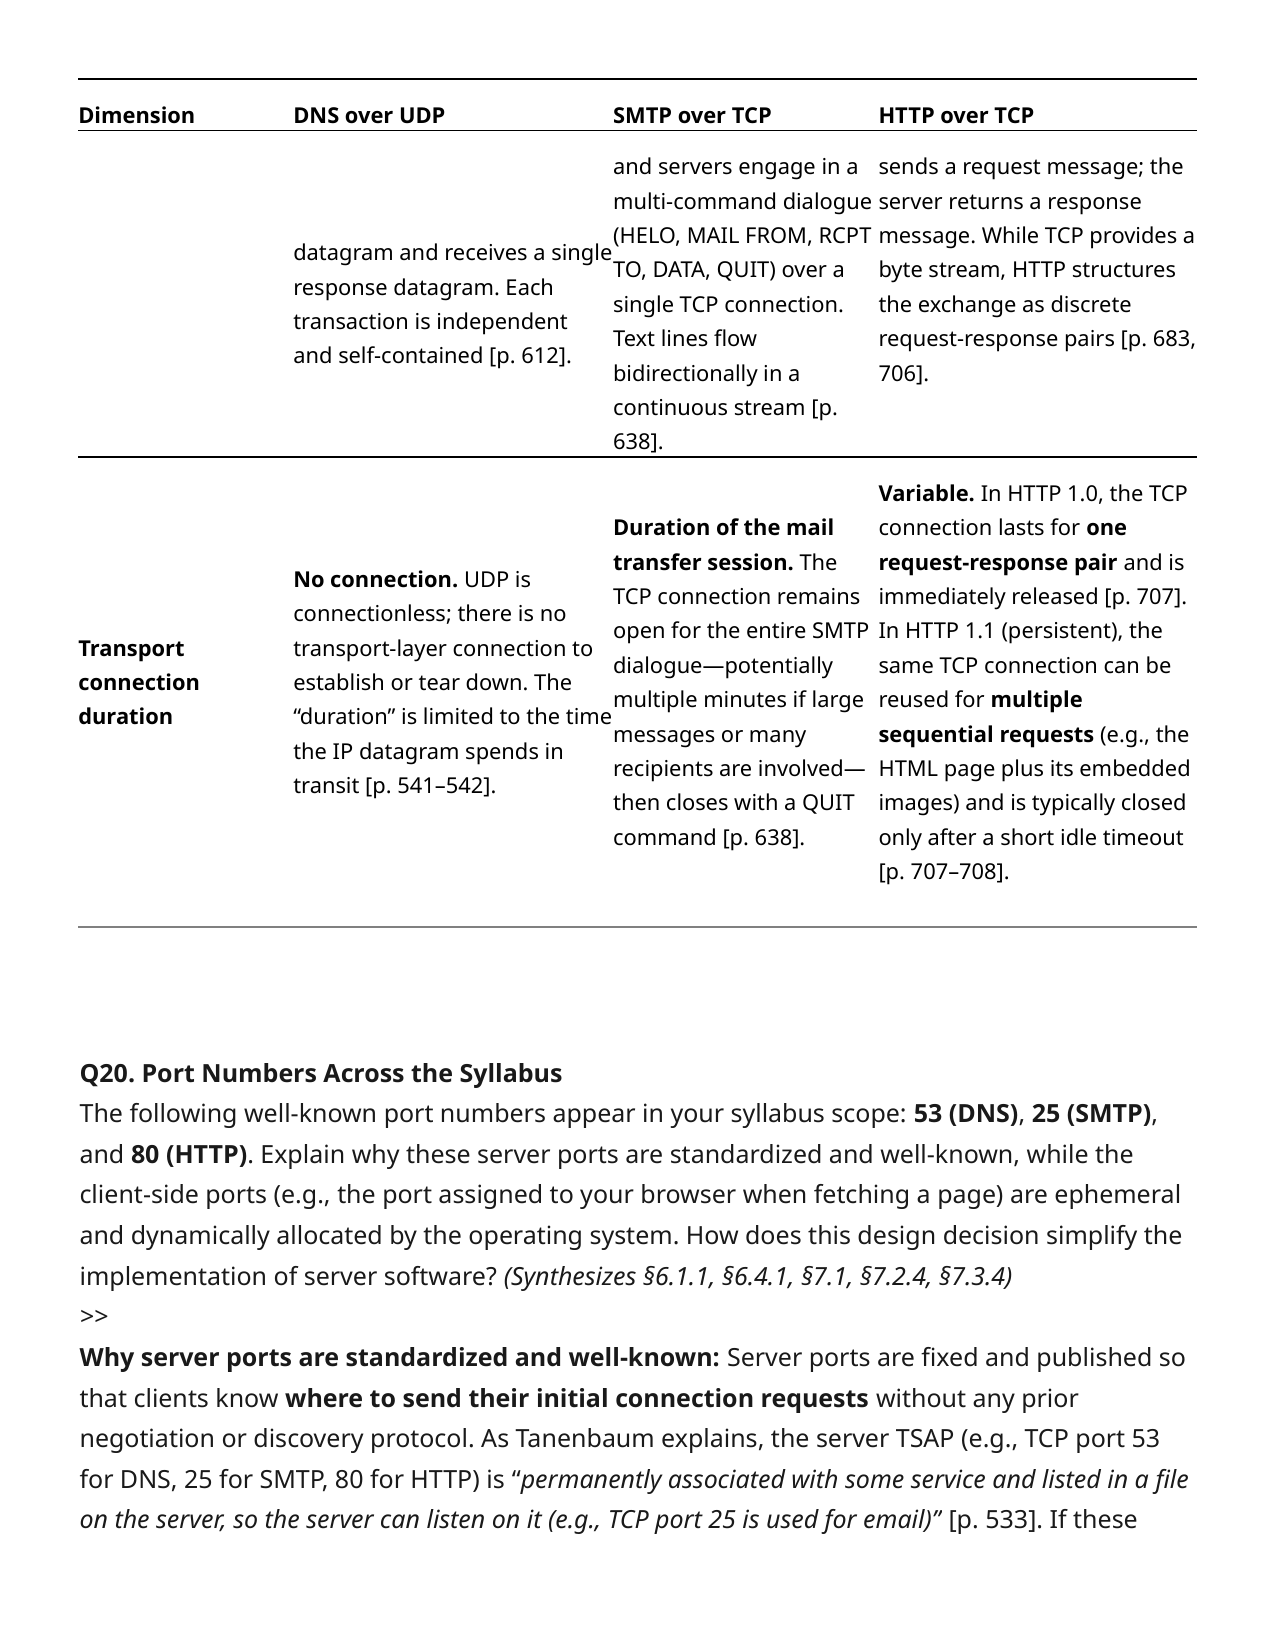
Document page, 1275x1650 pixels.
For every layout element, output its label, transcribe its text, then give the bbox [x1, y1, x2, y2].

text Why server ports are standardized and well-known: Server ports are fixed and published so that clients know where to send their initial connection requests without any prior negotiation or discovery protocol. As Tanenbaum explains, the server TSAP (e.g., TCP port 53 for DNS, 25 for SMTP, 80 for HTTP) is “permanently associated with some service and listed in a file on the server, so the server can listen on it (e.g., TCP port 25 is used for email)” [p. 533]. If these [78, 1333, 1197, 1536]
table_header SMTP over TCP [613, 80, 878, 129]
text >> [78, 1292, 1197, 1333]
table_cell Variable. In HTTP 1.0, the TCP connection lasts for one request-response pair and is immediately released [p. 707]. In HTTP 1.1 (persistent), the same TCP connection can be reused for multiple sequential requests (e.g., the HTML page plus its embedded images) and is typically closed only after a short idle timeout [p. 707–708]. [878, 458, 1197, 886]
text Q20. Port Numbers Across the Syllabus The following well-known port numbers appear in your syllabus scope: 53 (DNS), 25 (SMTP), and 80 (HTTP). Explain why these server ports are standardized and well-known, while the client-side ports (e.g., the port assigned to your browser when fetching a page) are ephemeral and dynamically allocated by the operating system. How does this design decision simplify the implementation of server software? (Synthesizes §6.1.1, §6.4.1, §7.1, §7.2.4, §7.3.4) [78, 1049, 1197, 1292]
table_cell [78, 131, 293, 456]
table_cell sends a request message; the server returns a response message. While TCP provides a byte stream, HTTP structures the exchange as discrete request-response pairs [p. 683, 706]. [878, 131, 1197, 456]
table_header HTTP over TCP [878, 80, 1197, 129]
table_cell and servers engage in a multi-command dialogue (HELO, MAIL FROM, RCPT TO, DATA, QUIT) over a single TCP connection. Text lines flow bidirectionally in a continuous stream [p. 638]. [613, 131, 878, 456]
table_header Dimension [78, 80, 293, 129]
table_cell datagram and receives a single response datagram. Each transaction is independent and self-contained [p. 612]. [293, 131, 613, 456]
table_cell Duration of the mail transfer session. The TCP connection remains open for the entire SMTP dialogue—potentially multiple minutes if large messages or many recipients are involved—then closes with a QUIT command [p. 638]. [613, 458, 878, 886]
table_cell Transport connection duration [78, 458, 293, 886]
table_cell No connection. UDP is connectionless; there is no transport-layer connection to establish or tear down. The “duration” is limited to the time the IP datagram spends in transit [p. 541–542]. [293, 458, 613, 886]
table_header DNS over UDP [293, 80, 613, 129]
